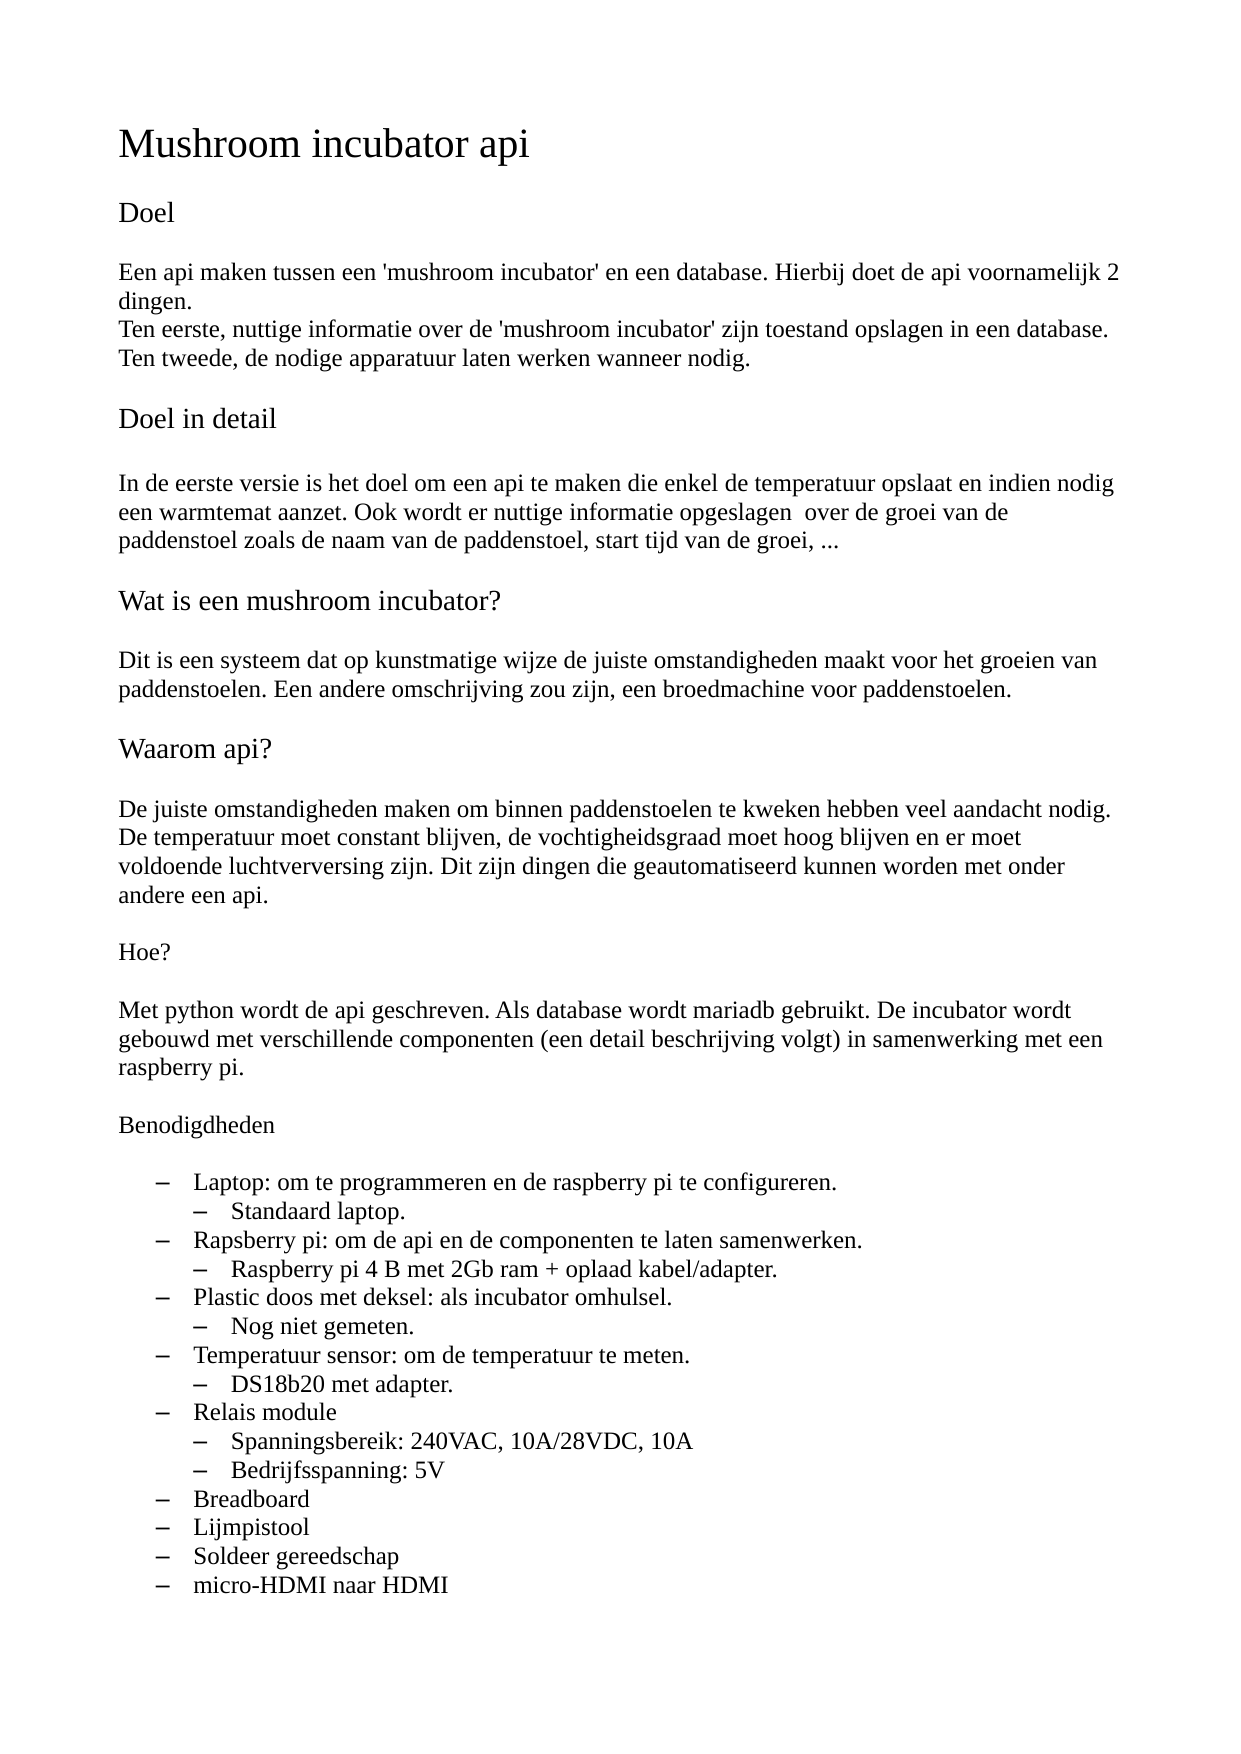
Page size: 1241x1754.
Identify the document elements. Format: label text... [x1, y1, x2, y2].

list Breadboard [156, 1484, 1122, 1512]
text In de eerste versie is het doel om een api te maken die enkel de temperatuur opslaat en indien nodig een warmtemat aanzet. Ook wordt er nuttige informatie opgeslagen over de groei van de paddenstoel zoals de naam van de paddenstoel, start tijd van de groei, ... [118, 468, 1122, 554]
text Doel in detail [118, 401, 1122, 434]
list Bedrijfsspanning: 5V [193, 1455, 1122, 1484]
text Ten tweede, de nodige apparatuur laten werken wanneer nodig. [118, 343, 1122, 372]
list Rapsberry pi: om de api en de componenten te laten samenwerken. [156, 1225, 1122, 1254]
text Een api maken tussen een 'mushroom incubator' en een database. Hierbij doet de api voornamelijk 2 dingen. [118, 257, 1122, 314]
text Dit is een systeem dat op kunstmatige wijze de juiste omstandigheden maakt voor het groeien van paddenstoelen. Een andere omschrijving zou zijn, een broedmachine voor paddenstoelen. [118, 645, 1122, 703]
text Met python wordt de api geschreven. Als database wordt mariadb gebruikt. De incubator wordt gebouwd met verschillende componenten (een detail beschrijving volgt) in samenwerking met een raspberry pi. [118, 995, 1122, 1081]
list Nog niet gemeten. [193, 1311, 1122, 1340]
text Wat is een mushroom incubator? [118, 583, 1122, 616]
text Doel [118, 195, 1122, 228]
list Standaard laptop. [193, 1196, 1122, 1225]
text Waarom api? [118, 731, 1122, 765]
list Relais module [156, 1397, 1122, 1426]
list Plastic doos met deksel: als incubator omhulsel. [156, 1282, 1122, 1311]
text De juiste omstandigheden maken om binnen paddenstoelen te kweken hebben veel aandacht nodig. De temperatuur moet constant blijven, de vochtigheidsgraad moet hoog blijven en er moet voldoende luchtverversing zijn. Dit zijn dingen die geautomatiseerd kunnen worden met onder andere een api. [118, 794, 1122, 909]
list DS18b20 met adapter. [193, 1369, 1122, 1397]
list Temperatuur sensor: om de temperatuur te meten. [156, 1340, 1122, 1369]
list micro-HDMI naar HDMI [156, 1570, 1122, 1599]
list Spanningsbereik: 240VAC, 10A/28VDC, 10A [193, 1426, 1122, 1455]
text Benodigdheden [118, 1110, 1122, 1139]
list Lijmpistool [156, 1512, 1122, 1541]
list Soldeer gereedschap [156, 1541, 1122, 1570]
text Ten eerste, nuttige informatie over de 'mushroom incubator' zijn toestand opslagen in een database. [118, 314, 1122, 343]
text Hoe? [118, 937, 1122, 966]
text Mushroom incubator api [118, 118, 1122, 166]
list Laptop: om te programmeren en de raspberry pi te configureren. [156, 1167, 1122, 1196]
list Raspberry pi 4 B met 2Gb ram + oplaad kabel/adapter. [193, 1254, 1122, 1282]
